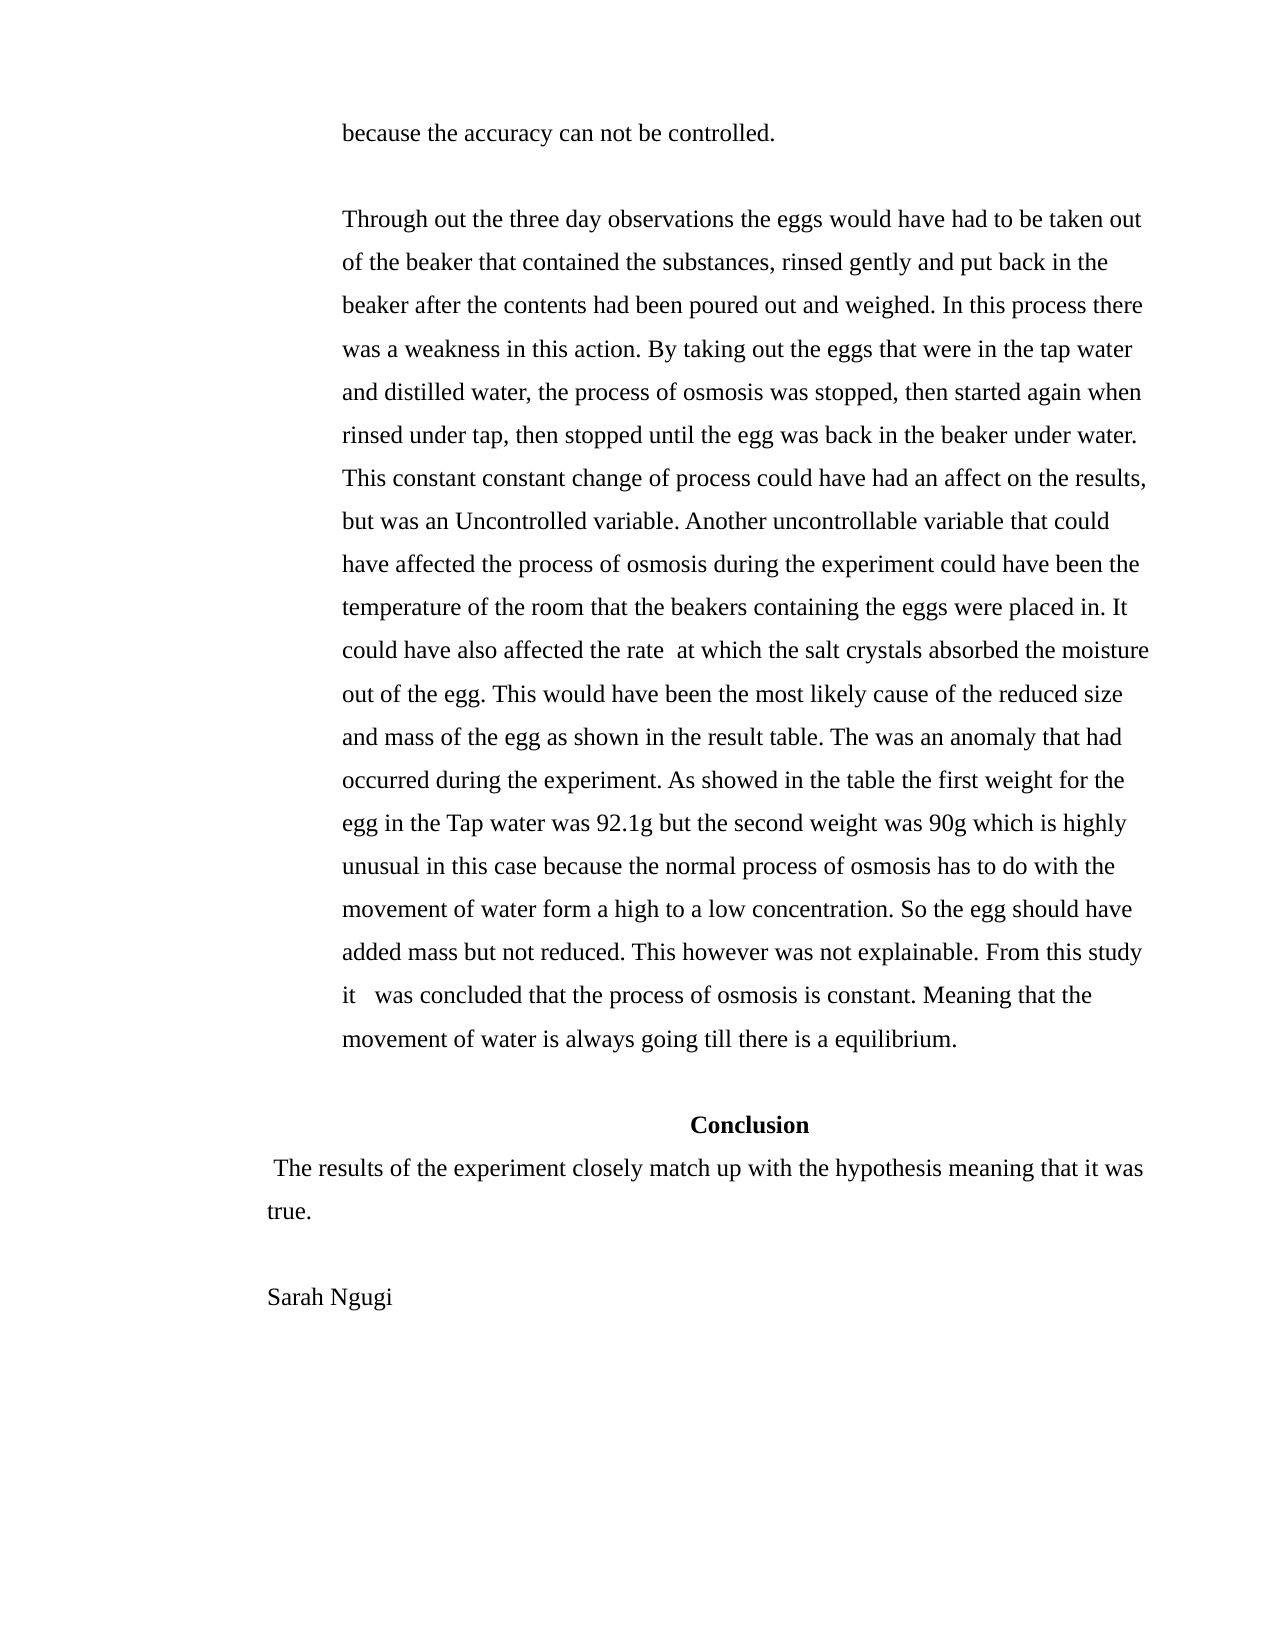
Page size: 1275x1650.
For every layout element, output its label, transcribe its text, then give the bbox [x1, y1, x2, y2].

list Through out the three day observations the eggs would have had to be taken out of the beaker that contained the substances, rinsed gently and put back in the beaker after the contents had been poured out and weighed. In this process there was a weakness in this action. By taking out the eggs that were in the tap water and distilled water, the process of osmosis was stopped, then started again when rinsed under tap, then stopped until the egg was back in the beaker under water. This constant constant change of process could have had an affect on the results, but was an Uncontrolled variable. Another uncontrollable variable that could have affected the process of osmosis during the experiment could have been the temperature of the room that the beakers containing the eggs were placed in. It could have also affected the rate at which the salt crystals absorbed the moisture out of the egg. This would have been the most likely cause of the reduced size and mass of the egg as shown in the result table. The was an anomaly that had occurred during the experiment. As showed in the table the first weight for the egg in the Tap water was 92.1g but the second weight was 90g which is highly unusual in this case because the normal process of osmosis has to do with the movement of water form a high to a low concentration. So the egg should have added mass but not reduced. This however was not explainable. From this study it was concluded that the process of osmosis is constant. Meaning that the movement of water is always going till there is a equilibrium. [304, 204, 1157, 1052]
text Sarah Ngugi [267, 1282, 1157, 1311]
list Conclusion [304, 1110, 1157, 1139]
list because the accuracy can not be controlled. [304, 118, 1157, 147]
text The results of the experiment closely match up with the hypothesis meaning that it was true. [267, 1153, 1157, 1225]
